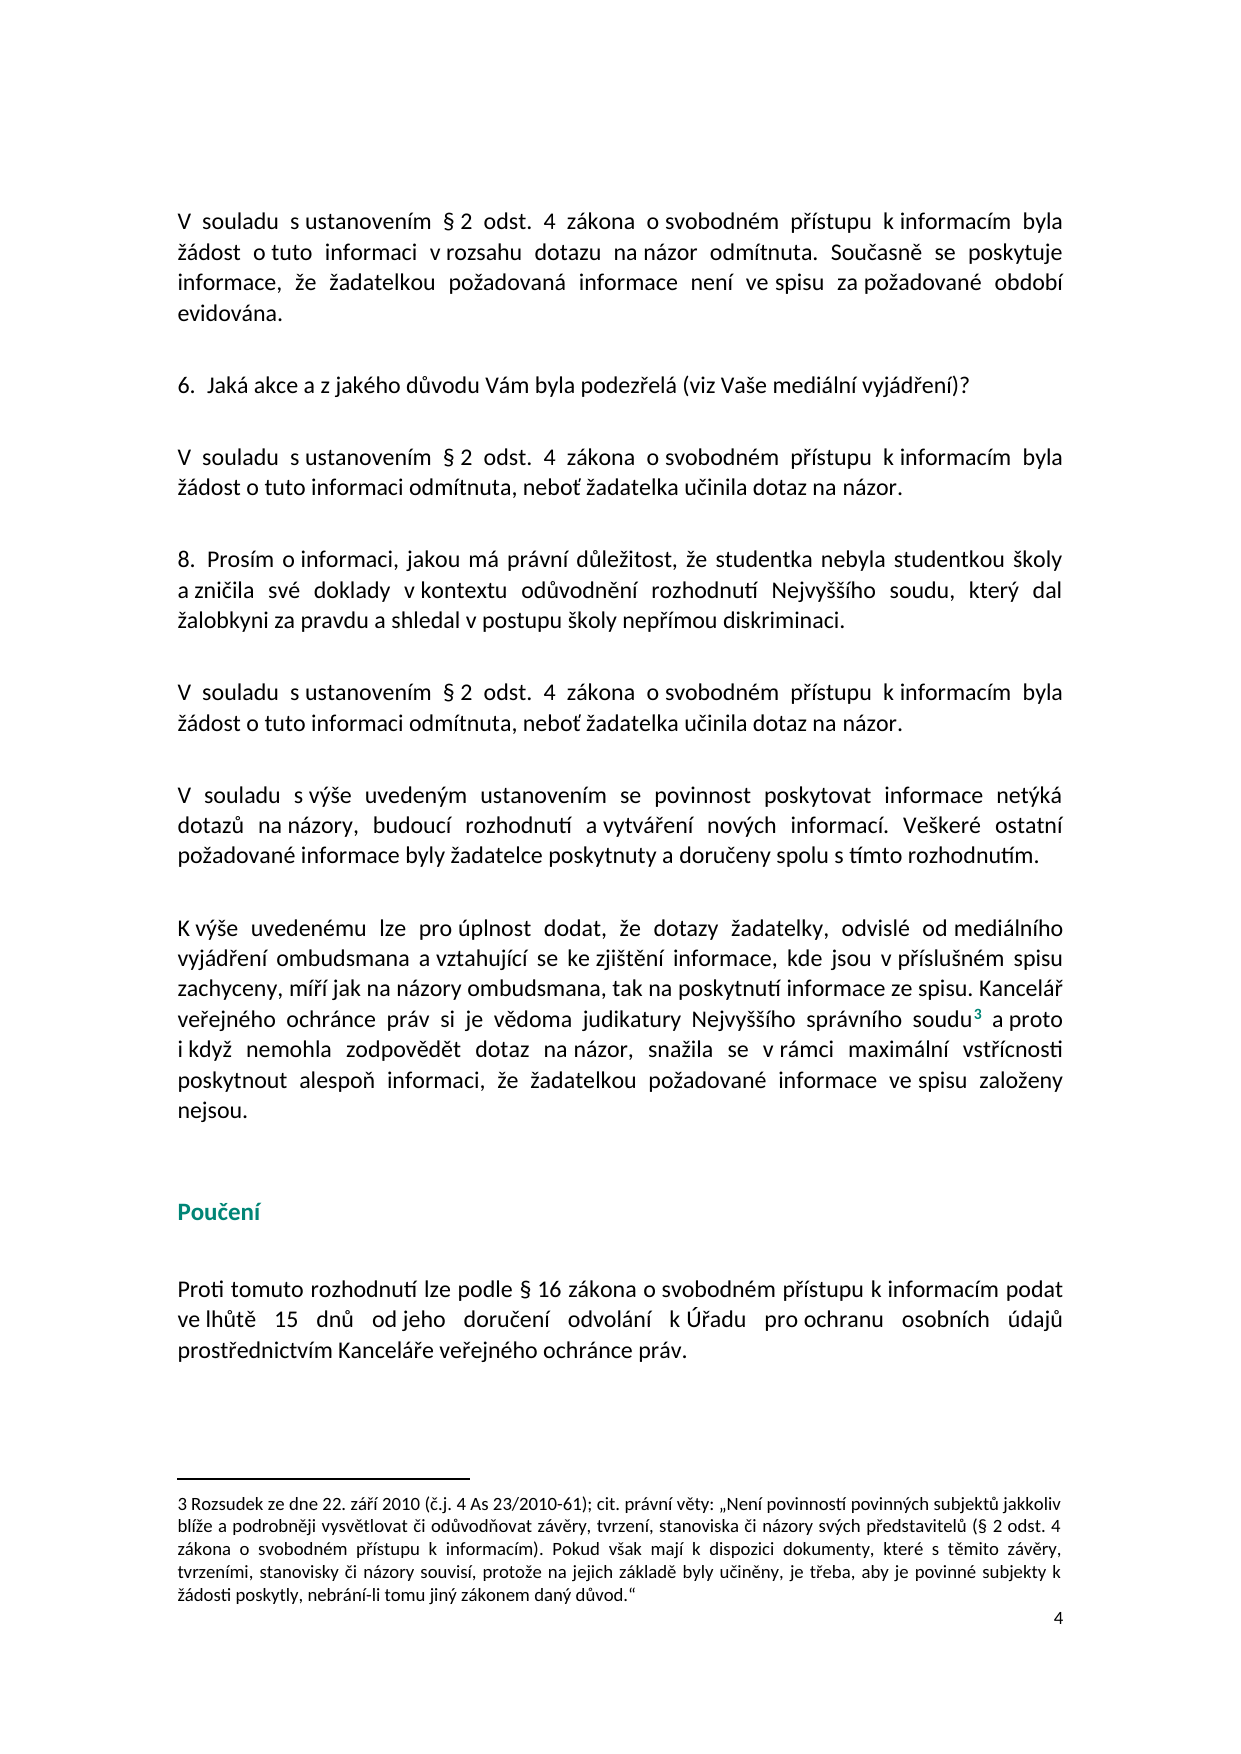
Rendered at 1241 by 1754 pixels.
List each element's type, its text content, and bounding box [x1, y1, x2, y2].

text V souladu s ustanovením § 2 odst. 4 zákona o svobodném přístupu k informacím byla žádost o tuto informaci odmítnuta, neboť žadatelka učinila dotaz na názor. [177, 442, 1063, 502]
text Proti tomuto rozhodnutí lze podle § 16 zákona o svobodném přístupu k informacím podat ve lhůtě 15 dnů od jeho doručení odvolání k Úřadu pro ochranu osobních údajů prostřednictvím Kanceláře veřejného ochránce práv. [177, 1274, 1063, 1364]
text V souladu s ustanovením § 2 odst. 4 zákona o svobodném přístupu k informacím byla žádost o tuto informaci v rozsahu dotazu na názor odmítnuta. Současně se poskytuje informace, že žadatelkou požadovaná informace není ve spisu za požadované období evidována. [177, 206, 1063, 327]
text V souladu s ustanovením § 2 odst. 4 zákona o svobodném přístupu k informacím byla žádost o tuto informaci odmítnuta, neboť žadatelka učinila dotaz na názor. [177, 677, 1063, 737]
text 6. Jaká akce a z jakého důvodu Vám byla podezřelá (viz Vaše mediální vyjádření)? [177, 370, 1063, 399]
text Rozsudek ze dne 22. září 2010 (č.j. 4 As 23/2010-61); cit. právní věty: „Není povinností povinných subjektů jakkoliv blíže a podrobněji vysvětlovat či odůvodňovat závěry, tvrzení, stanoviska či názory svých představitelů (§ 2 odst. 4 zákona o svobodném přístupu k informacím). Pokud však mají k dispozici dokumenty, které s těmito závěry, tvrzeními, stanovisky či názory souvisí, protože na jejich základě byly učiněny, je třeba, aby je povinné subjekty k žádosti poskytly, nebrání-li tomu jiný zákonem daný důvod.“ [177, 1492, 1063, 1606]
text V souladu s výše uvedeným ustanovením se povinnost poskytovat informace netýká dotazů na názory, budoucí rozhodnutí a vytváření nových informací. Veškeré ostatní požadované informace byly žadatelce poskytnuty a doručeny spolu s tímto rozhodnutím. [177, 780, 1063, 870]
text K výše uvedenému lze pro úplnost dodat, že dotazy žadatelky, odvislé od mediálního vyjádření ombudsmana a vztahující se ke zjištění informace, kde jsou v příslušném spisu zachyceny, míří jak na názory ombudsmana, tak na poskytnutí informace ze spisu. Kancelář veřejného ochránce práv si je vědoma judikatury Nejvyššího správního soudu a proto i když nemohla zodpovědět dotaz na názor, snažila se v rámci maximální vstřícnosti poskytnout alespoň informaci, že žadatelkou požadované informace ve spisu založeny nejsou. [177, 913, 1063, 1124]
subtitle Poučení [177, 1196, 1063, 1227]
text 8. Prosím o informaci, jakou má právní důležitost, že studentka nebyla studentkou školy a zničila své doklady v kontextu odůvodnění rozhodnutí Nejvyššího soudu, který dal žalobkyni za pravdu a shledal v postupu školy nepřímou diskriminaci. [177, 544, 1063, 634]
